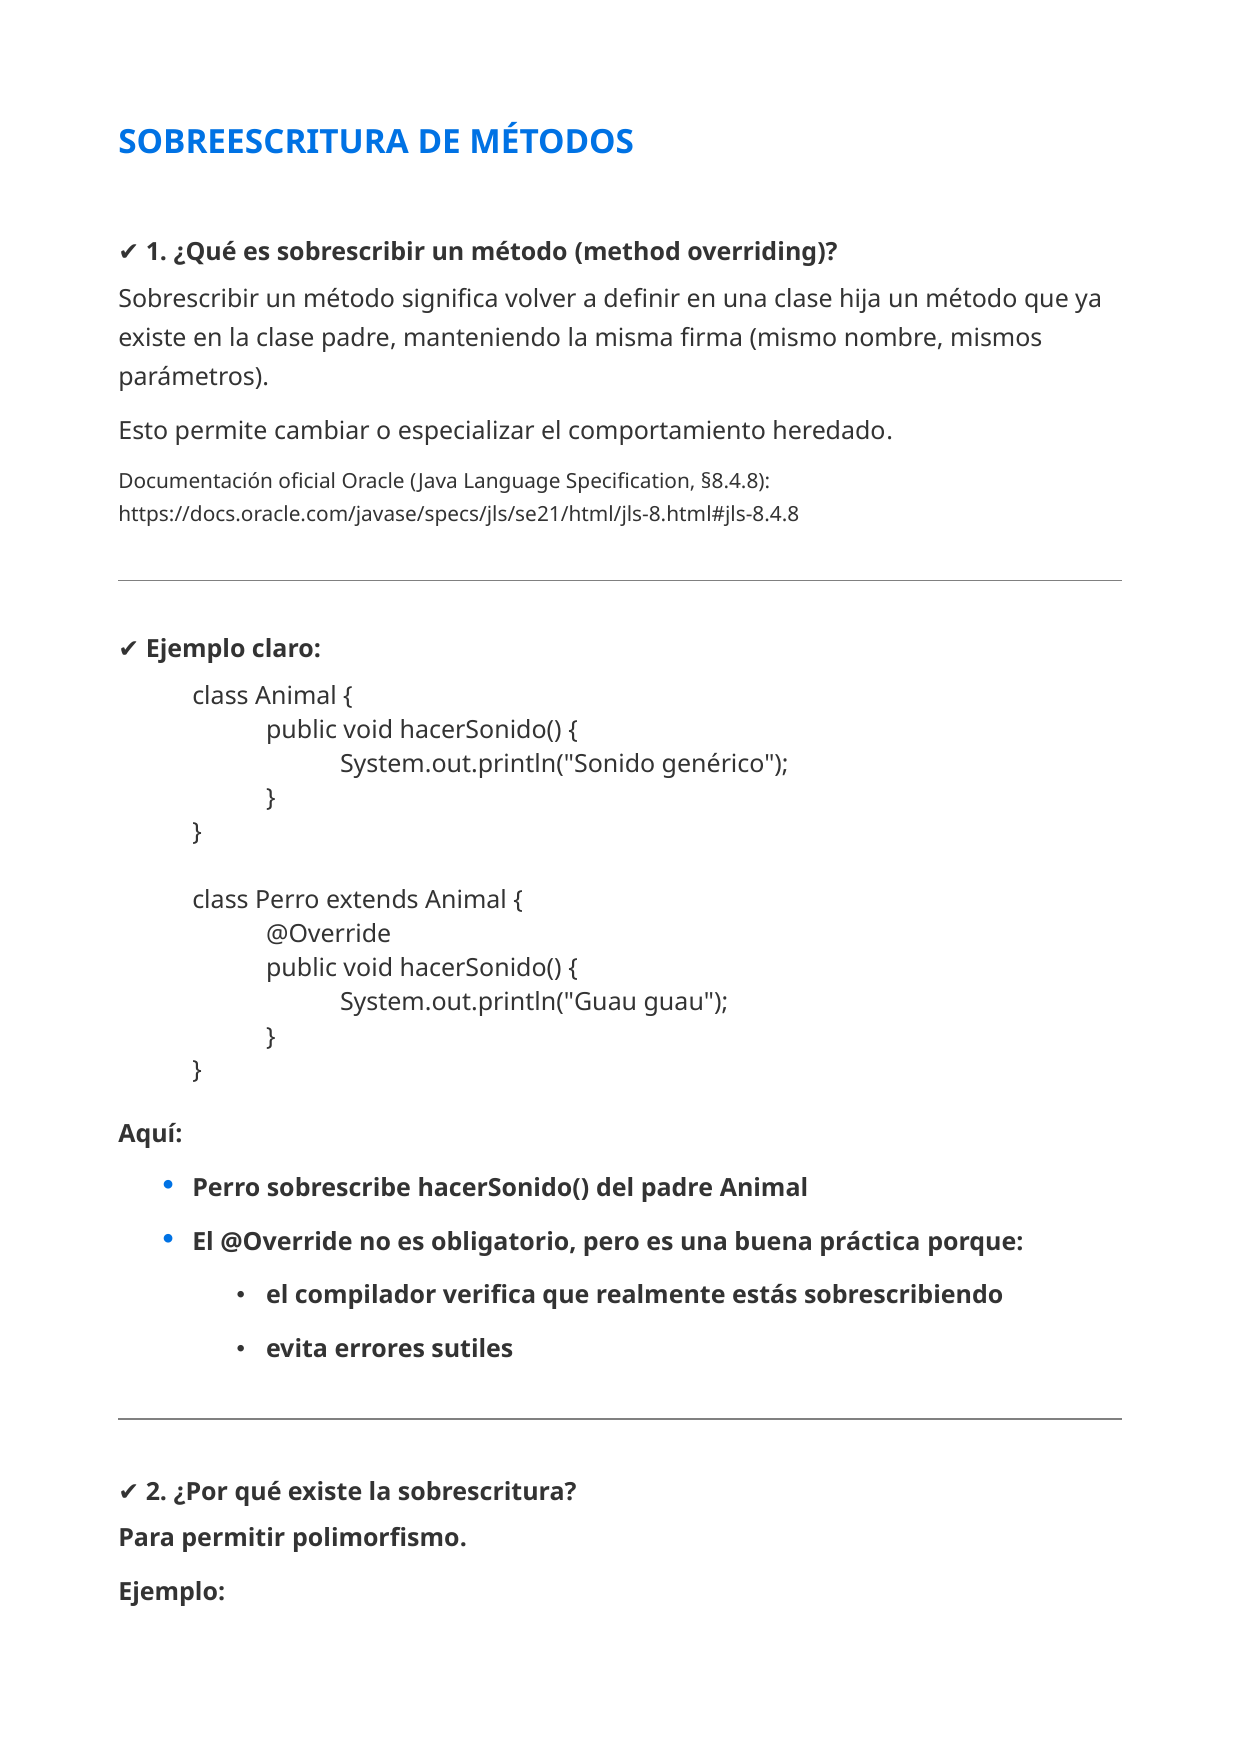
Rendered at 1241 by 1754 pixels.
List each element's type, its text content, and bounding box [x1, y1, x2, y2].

text Documentación oficial Oracle (Java Language Specification, §8.4.8): https://docs.oracle.com/javase/specs/jls/se21/html/jls-8.html#jls-8.4.8 [118, 466, 1122, 527]
subtitle ✔ 2. ¿Por qué existe la sobrescritura? [118, 1473, 1122, 1507]
list el compilador verifica que realmente estás sobrescribiendo [236, 1277, 1122, 1311]
text public void hacerSonido() { [118, 712, 1122, 746]
subtitle ✔ 1. ¿Qué es sobrescribir un método (method overriding)? [118, 234, 1122, 268]
text class Perro extends Animal { [118, 882, 1122, 916]
list El @Override no es obligatorio, pero es una buena práctica porque: [162, 1223, 1122, 1257]
text Esto permite cambiar o especializar el comportamiento heredado. [118, 413, 1122, 447]
text } [118, 814, 1122, 848]
text Sobrescribir un método significa volver a definir en una clase hija un método que ya existe en la clase padre, manteniendo la misma firma (mismo nombre, mismos parámetros). [118, 281, 1122, 393]
text @Override [118, 916, 1122, 950]
list evita errores sutiles [236, 1331, 1122, 1365]
list Perro sobrescribe hacerSonido() del padre Animal [162, 1169, 1122, 1203]
text } [118, 1052, 1122, 1086]
text public void hacerSonido() { [118, 950, 1122, 984]
text System.out.println("Sonido genérico"); [118, 746, 1122, 780]
text } [118, 1018, 1122, 1052]
subtitle ✔ Ejemplo claro: [118, 631, 1122, 665]
text SOBREESCRITURA DE MÉTODOS [118, 118, 1122, 163]
text Aquí: [118, 1116, 1122, 1150]
text } [118, 780, 1122, 814]
text class Animal { [118, 677, 1122, 712]
text Para permitir polimorfismo. [118, 1520, 1122, 1554]
text Ejemplo: [118, 1574, 1122, 1608]
text System.out.println("Guau guau"); [118, 984, 1122, 1018]
